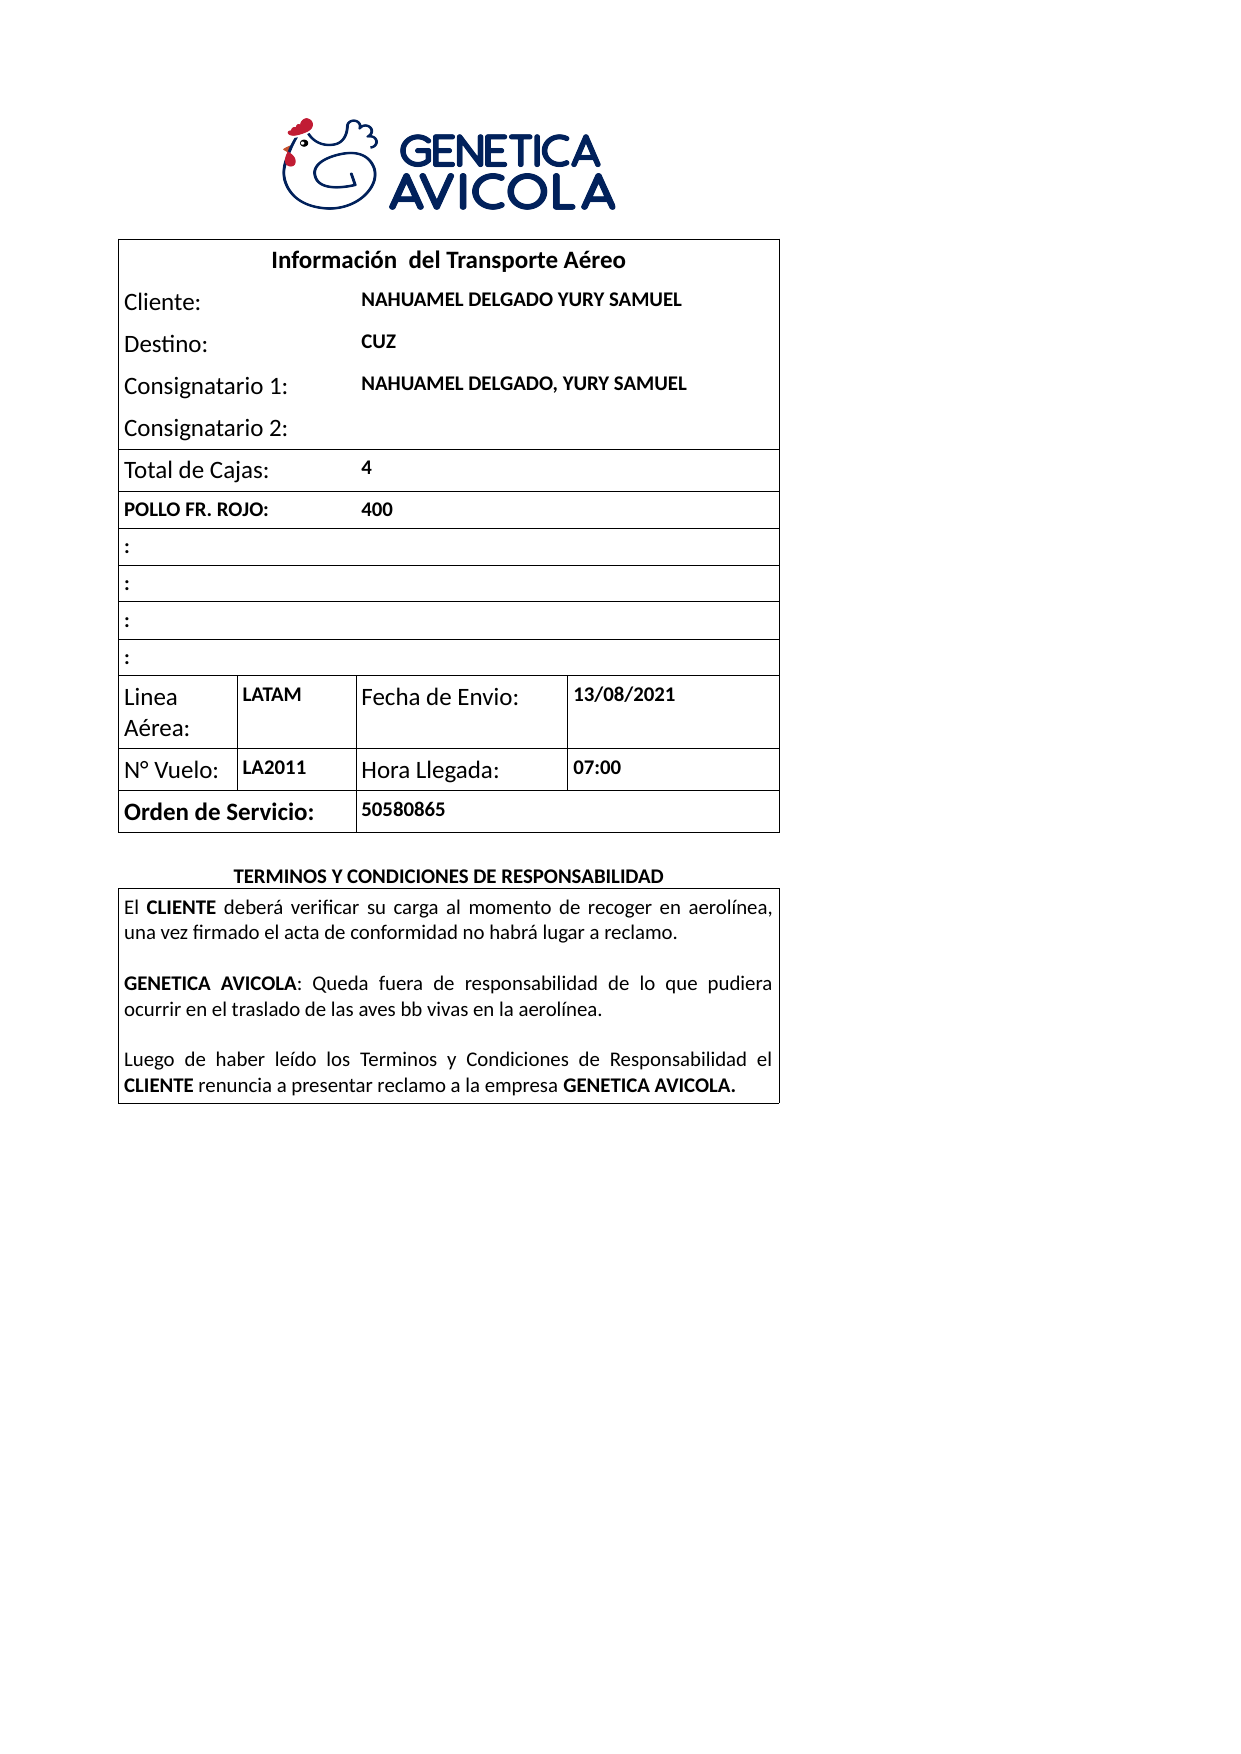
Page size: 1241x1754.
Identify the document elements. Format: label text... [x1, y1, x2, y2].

table_cell Cliente: [119, 281, 356, 322]
table_cell : [119, 566, 356, 601]
table_cell 07:00 [568, 749, 779, 790]
table_cell : [119, 529, 356, 564]
table_cell Destino: [119, 323, 356, 364]
table_cell : [119, 640, 356, 675]
table_cell Orden de Servicio: [119, 791, 356, 832]
table_cell Fecha de Envio: [357, 676, 567, 748]
table_cell [356, 566, 779, 601]
table_cell 400 [356, 492, 779, 527]
table_cell : [119, 602, 356, 638]
table_cell Hora Llegada: [357, 749, 567, 790]
table_cell NAHUAMEL DELGADO, YURY SAMUEL [356, 365, 779, 406]
table_cell [356, 406, 779, 448]
table_cell 4 [356, 450, 779, 491]
table_cell 13/08/2021 [568, 676, 779, 748]
table_cell 50580865 [357, 791, 779, 832]
table_cell Linea Aérea: [119, 676, 237, 748]
table_cell TERMINOS Y CONDICIONES DE RESPONSABILIDAD [118, 833, 779, 888]
table_cell Total de Cajas: [119, 450, 356, 491]
table_cell Consignatario 1: [119, 365, 356, 406]
table_cell [356, 529, 779, 564]
table_cell [356, 640, 779, 675]
table_cell N° Vuelo: [119, 749, 237, 790]
table_cell LATAM [238, 676, 356, 748]
table_cell [356, 602, 779, 638]
table_cell POLLO FR. ROJO: [119, 492, 356, 527]
table_cell CUZ [356, 323, 779, 364]
table_header Información del Transporte Aéreo [119, 240, 779, 281]
picture [282, 118, 616, 210]
table_cell Consignatario 2: [119, 406, 356, 448]
table_cell El CLIENTE deberá verificar su carga al momento de recoger en aerolínea, una vez firmado el acta de conformidad no habrá lugar a reclamo. GENETICA AVICOLA: Queda fuera de responsabilidad de lo que pudiera ocurrir en el traslado de las aves bb vivas en la aerolínea. Luego de haber leído los Terminos y Condiciones de Responsabilidad el CLIENTE renuncia a presentar reclamo a la empresa GENETICA AVICOLA. [119, 889, 779, 1103]
table_cell NAHUAMEL DELGADO YURY SAMUEL [356, 281, 779, 322]
table_cell LA2011 [238, 749, 356, 790]
